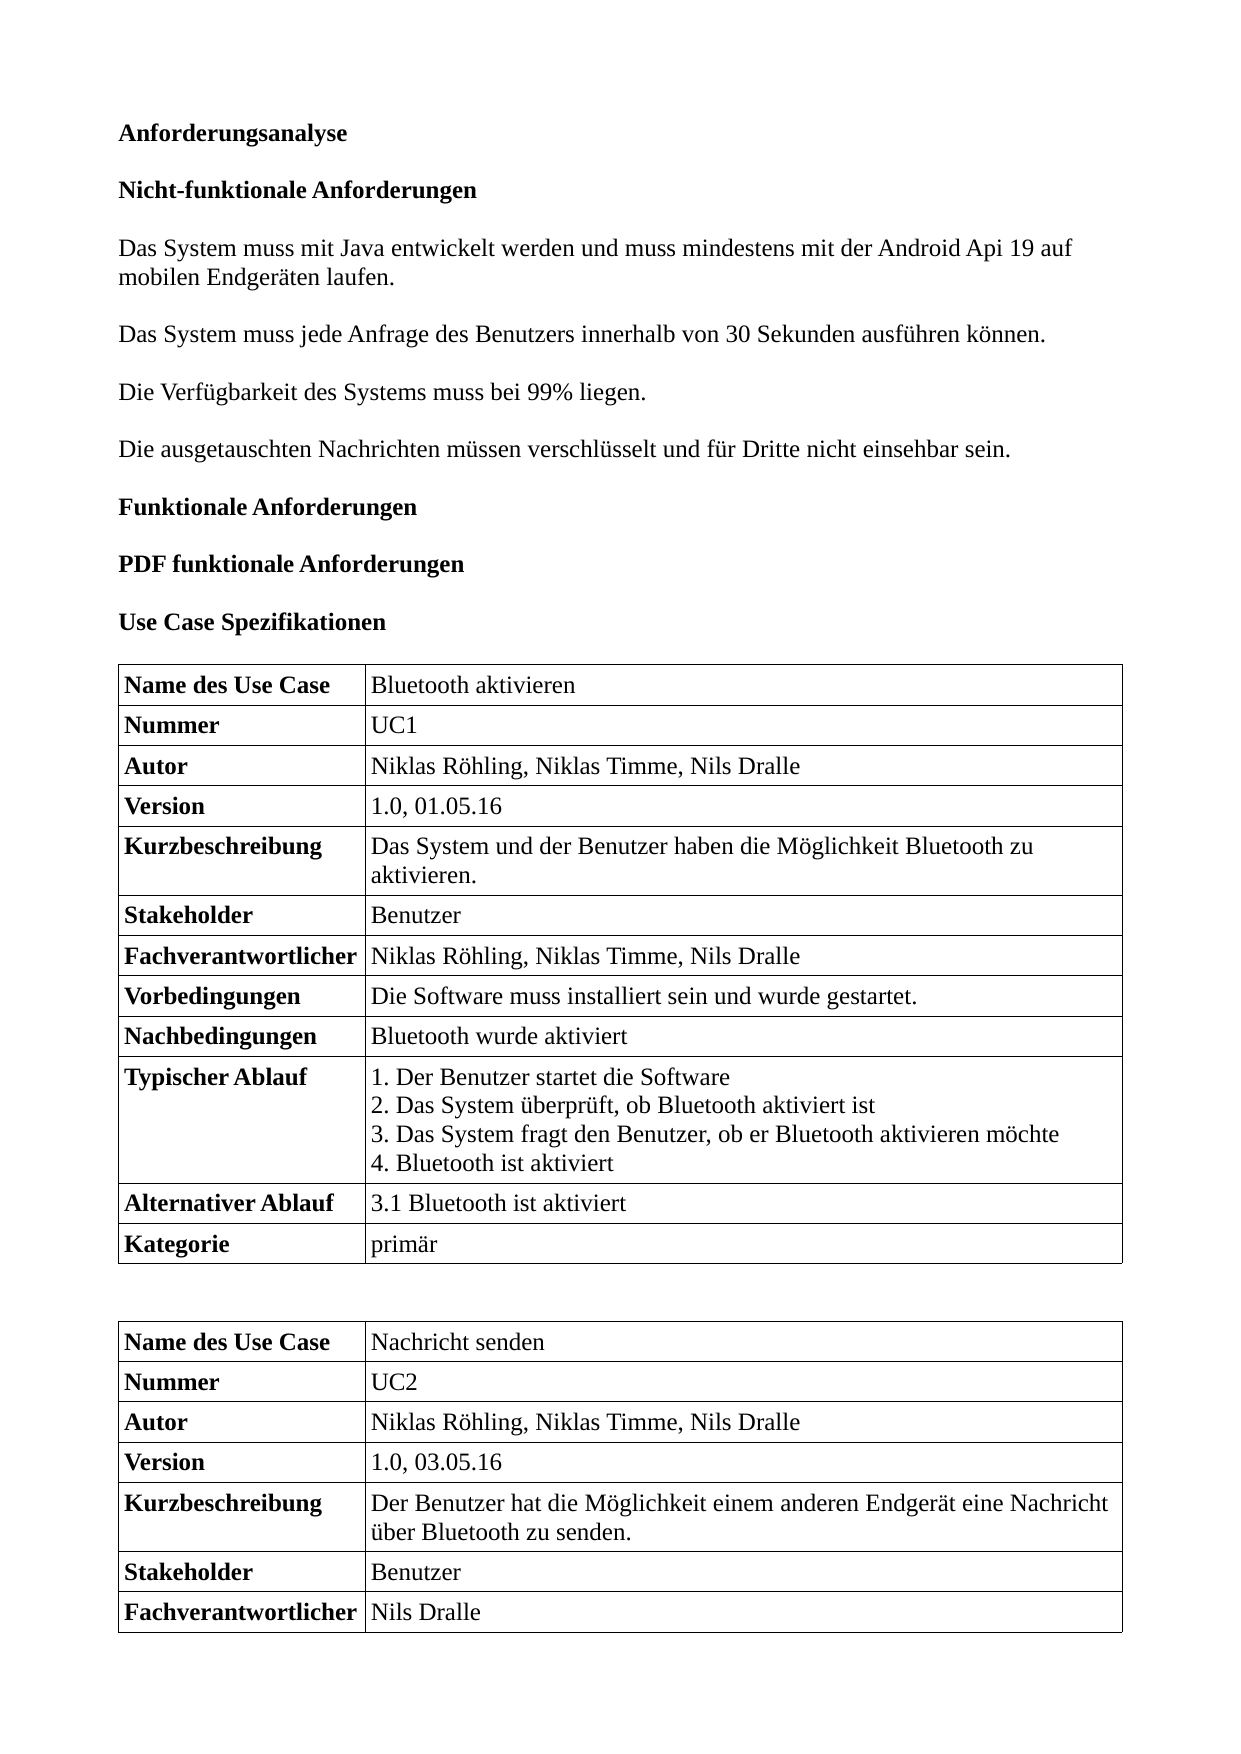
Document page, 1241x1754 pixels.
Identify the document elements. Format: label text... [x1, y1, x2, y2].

text PDF funktionale Anforderungen [118, 549, 1122, 578]
table_cell Version [119, 786, 365, 826]
table_cell Niklas Röhling, Niklas Timme, Nils Dralle [366, 746, 1122, 785]
table_header Name des Use Case [119, 1322, 365, 1361]
text Die ausgetauschten Nachrichten müssen verschlüsselt und für Dritte nicht einsehbar sein. [118, 434, 1122, 463]
table_cell 1. Der Benutzer startet die Software 2. Das System überprüft, ob Bluetooth aktiviert ist 3. Das System fragt den Benutzer, ob er Bluetooth aktivieren möchte 4. Bluetooth ist aktiviert [366, 1057, 1122, 1182]
table_cell Version [119, 1443, 365, 1482]
table_header Nachricht senden [366, 1322, 1122, 1361]
table_cell Niklas Röhling, Niklas Timme, Nils Dralle [366, 1402, 1122, 1442]
table_cell Stakeholder [119, 896, 365, 935]
table_cell Nummer [119, 706, 365, 745]
table_cell Kurzbeschreibung [119, 827, 365, 895]
table_cell UC2 [366, 1362, 1122, 1401]
table_cell 1.0, 03.05.16 [366, 1443, 1122, 1482]
table_cell Kategorie [119, 1224, 365, 1263]
text Das System muss jede Anfrage des Benutzers innerhalb von 30 Sekunden ausführen können. [118, 319, 1122, 348]
table_cell Autor [119, 1402, 365, 1442]
table_cell Vorbedingungen [119, 976, 365, 1016]
text Anforderungsanalyse [118, 118, 1122, 147]
text Use Case Spezifikationen [118, 607, 1122, 636]
text Funktionale Anforderungen [118, 492, 1122, 521]
text Das System muss mit Java entwickelt werden und muss mindestens mit der Android Api 19 auf mobilen Endgeräten laufen. [118, 233, 1122, 291]
table_cell Nummer [119, 1362, 365, 1401]
table_cell Typischer Ablauf [119, 1057, 365, 1182]
table_cell Kurzbeschreibung [119, 1483, 365, 1551]
table_cell Der Benutzer hat die Möglichkeit einem anderen Endgerät eine Nachricht über Bluetooth zu senden. [366, 1483, 1122, 1551]
table_cell Nils Dralle [366, 1592, 1122, 1632]
table_cell Das System und der Benutzer haben die Möglichkeit Bluetooth zu aktivieren. [366, 827, 1122, 895]
table_header Bluetooth aktivieren [366, 665, 1122, 705]
table_cell Fachverantwortlicher [119, 1592, 365, 1632]
table_cell UC1 [366, 706, 1122, 745]
table_cell Alternativer Ablauf [119, 1184, 365, 1223]
table_cell Benutzer [366, 1552, 1122, 1591]
table_cell Stakeholder [119, 1552, 365, 1591]
table_cell Die Software muss installiert sein und wurde gestartet. [366, 976, 1122, 1016]
table_cell Fachverantwortlicher [119, 936, 365, 975]
table_cell Niklas Röhling, Niklas Timme, Nils Dralle [366, 936, 1122, 975]
table_cell 3.1 Bluetooth ist aktiviert [366, 1184, 1122, 1223]
table_cell Bluetooth wurde aktiviert [366, 1017, 1122, 1056]
table_cell Nachbedingungen [119, 1017, 365, 1056]
table_cell 1.0, 01.05.16 [366, 786, 1122, 826]
text Die Verfügbarkeit des Systems muss bei 99% liegen. [118, 377, 1122, 406]
table_cell primär [366, 1224, 1122, 1263]
table_cell Autor [119, 746, 365, 785]
text Nicht-funktionale Anforderungen [118, 176, 1122, 204]
table_cell Benutzer [366, 896, 1122, 935]
table_header Name des Use Case [119, 665, 365, 705]
